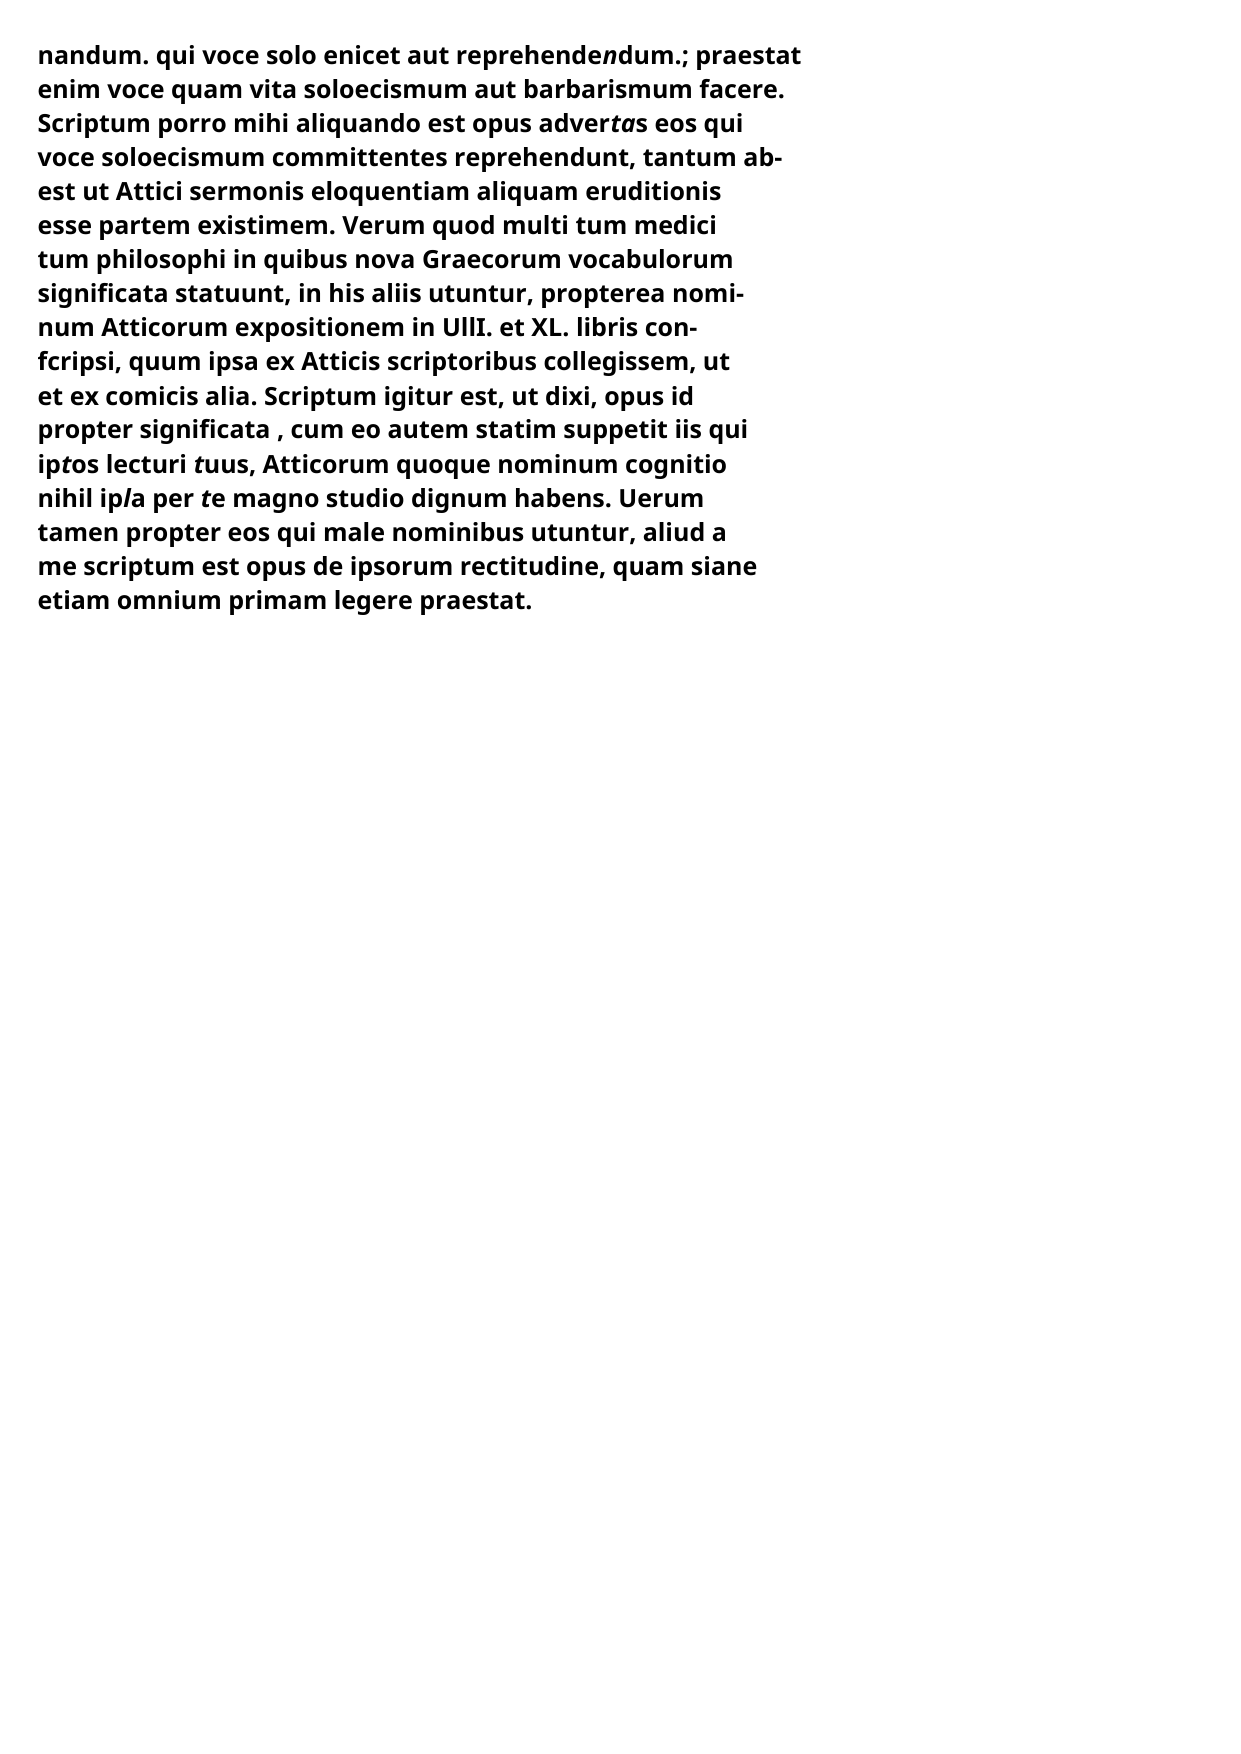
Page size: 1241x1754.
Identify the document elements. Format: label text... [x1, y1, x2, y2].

text nandum. qui voce solo enicet aut reprehendendum.; praestat enim voce quam vita soloecismum aut barbarismum facere. Scriptum porro mihi aliquando est opus advertas eos qui voce soloecismum committentes reprehendunt, tantum ab- est ut Attici sermonis eloquentiam aliquam eruditionis esse partem existimem. Verum quod multi tum medici tum philosophi in quibus nova Graecorum vocabulorum significata statuunt, in his aliis utuntur, propterea nomi- num Atticorum expositionem in UllI. et XL. libris con- fcripsi, quum ipsa ex Atticis scriptoribus collegissem, ut et ex comicis alia. Scriptum igitur est, ut dixi, opus id propter significata , cum eo autem statim suppetit iis qui iptos lecturi tuus, Atticorum quoque nominum cognitio nihil ipla per te magno studio dignum habens. Uerum tamen propter eos qui male nominibus utuntur, aliud a me scriptum est opus de ipsorum rectitudine, quam siane etiam omnium primam legere praestat. [37, 37, 1203, 617]
